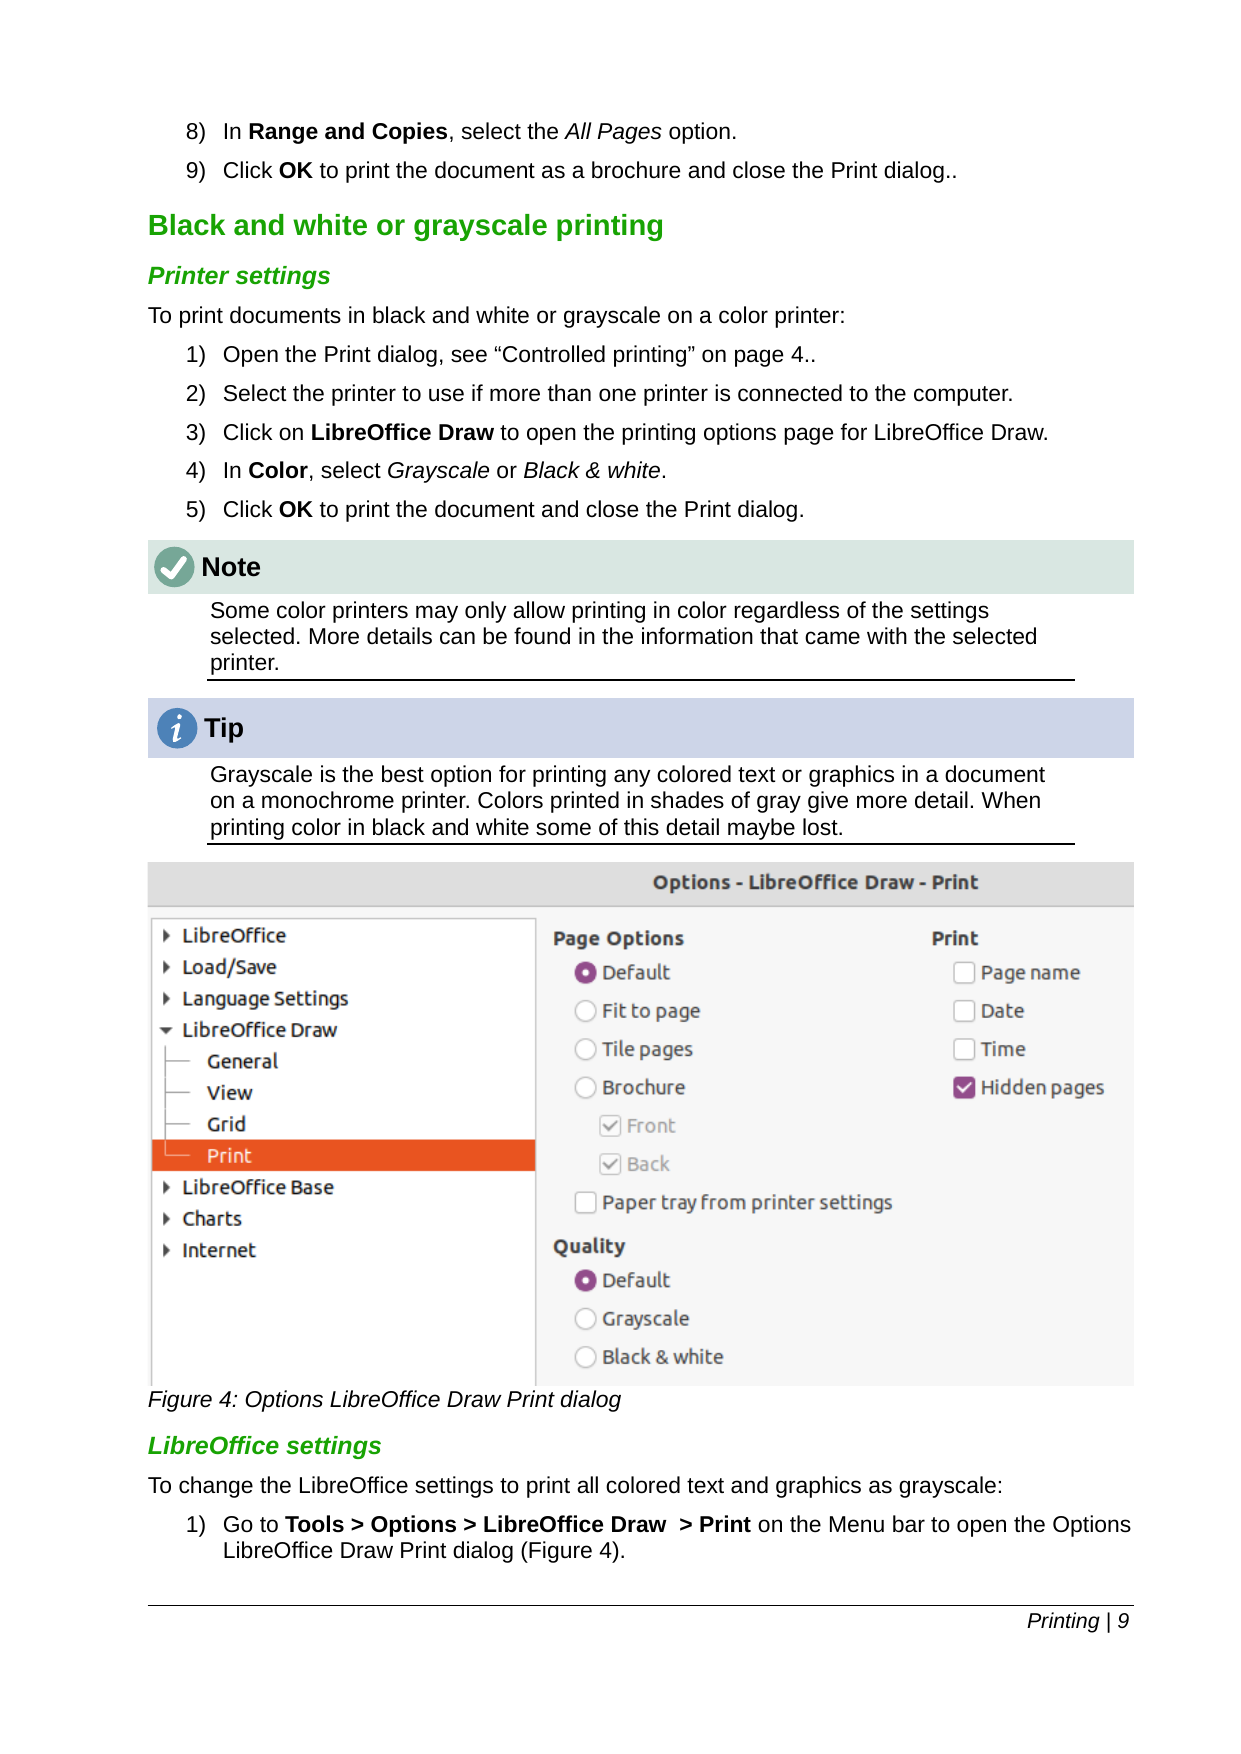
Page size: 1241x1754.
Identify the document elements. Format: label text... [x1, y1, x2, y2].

picture [147, 862, 1134, 1386]
text Some color printers may only allow printing in color regardless of the settings selected. More details can be found in the information that came with the selected printer. [207, 594, 1075, 679]
subtitle Black and white or grayscale printing [148, 208, 1134, 242]
text Figure 4: Options LibreOffice Draw Print dialog [148, 1386, 1134, 1412]
list Click OK to print the document and close the Print dialog. [206, 496, 1134, 522]
list Open the Print dialog, see “Controlled printing” on page 4.. [206, 341, 1134, 367]
text Grayscale is the best option for printing any colored text or graphics in a document on a monochrome printer. Colors printed in shades of gray give more detail. When printing color in black and white some of this detail maybe lost. [207, 758, 1075, 843]
subtitle Note [148, 540, 1134, 594]
subtitle Tip [148, 698, 1134, 758]
list Select the printer to use if more than one printer is connected to the computer. [206, 379, 1134, 406]
text To change the LibreOffice settings to print all colored text and graphics as grayscale: [148, 1472, 1134, 1498]
list In Range and Copies, select the All Pages option. [206, 118, 1134, 144]
text To print documents in black and white or grayscale on a color printer: [148, 302, 1134, 328]
list In Color, select Grayscale or Black & white. [206, 457, 1134, 484]
list Go to Tools > Options > LibreOffice Draw > Print on the Menu bar to open the Options LibreOffice Draw Print dialog (Figure 4). [206, 1511, 1134, 1564]
subtitle LibreOffice settings [148, 1431, 1134, 1460]
list Click on LibreOffice Draw to open the printing options page for LibreOffice Draw. [206, 418, 1134, 445]
subtitle Printer settings [148, 261, 1134, 289]
list Click OK to print the document as a brochure and close the Print dialog.. [206, 157, 1134, 183]
